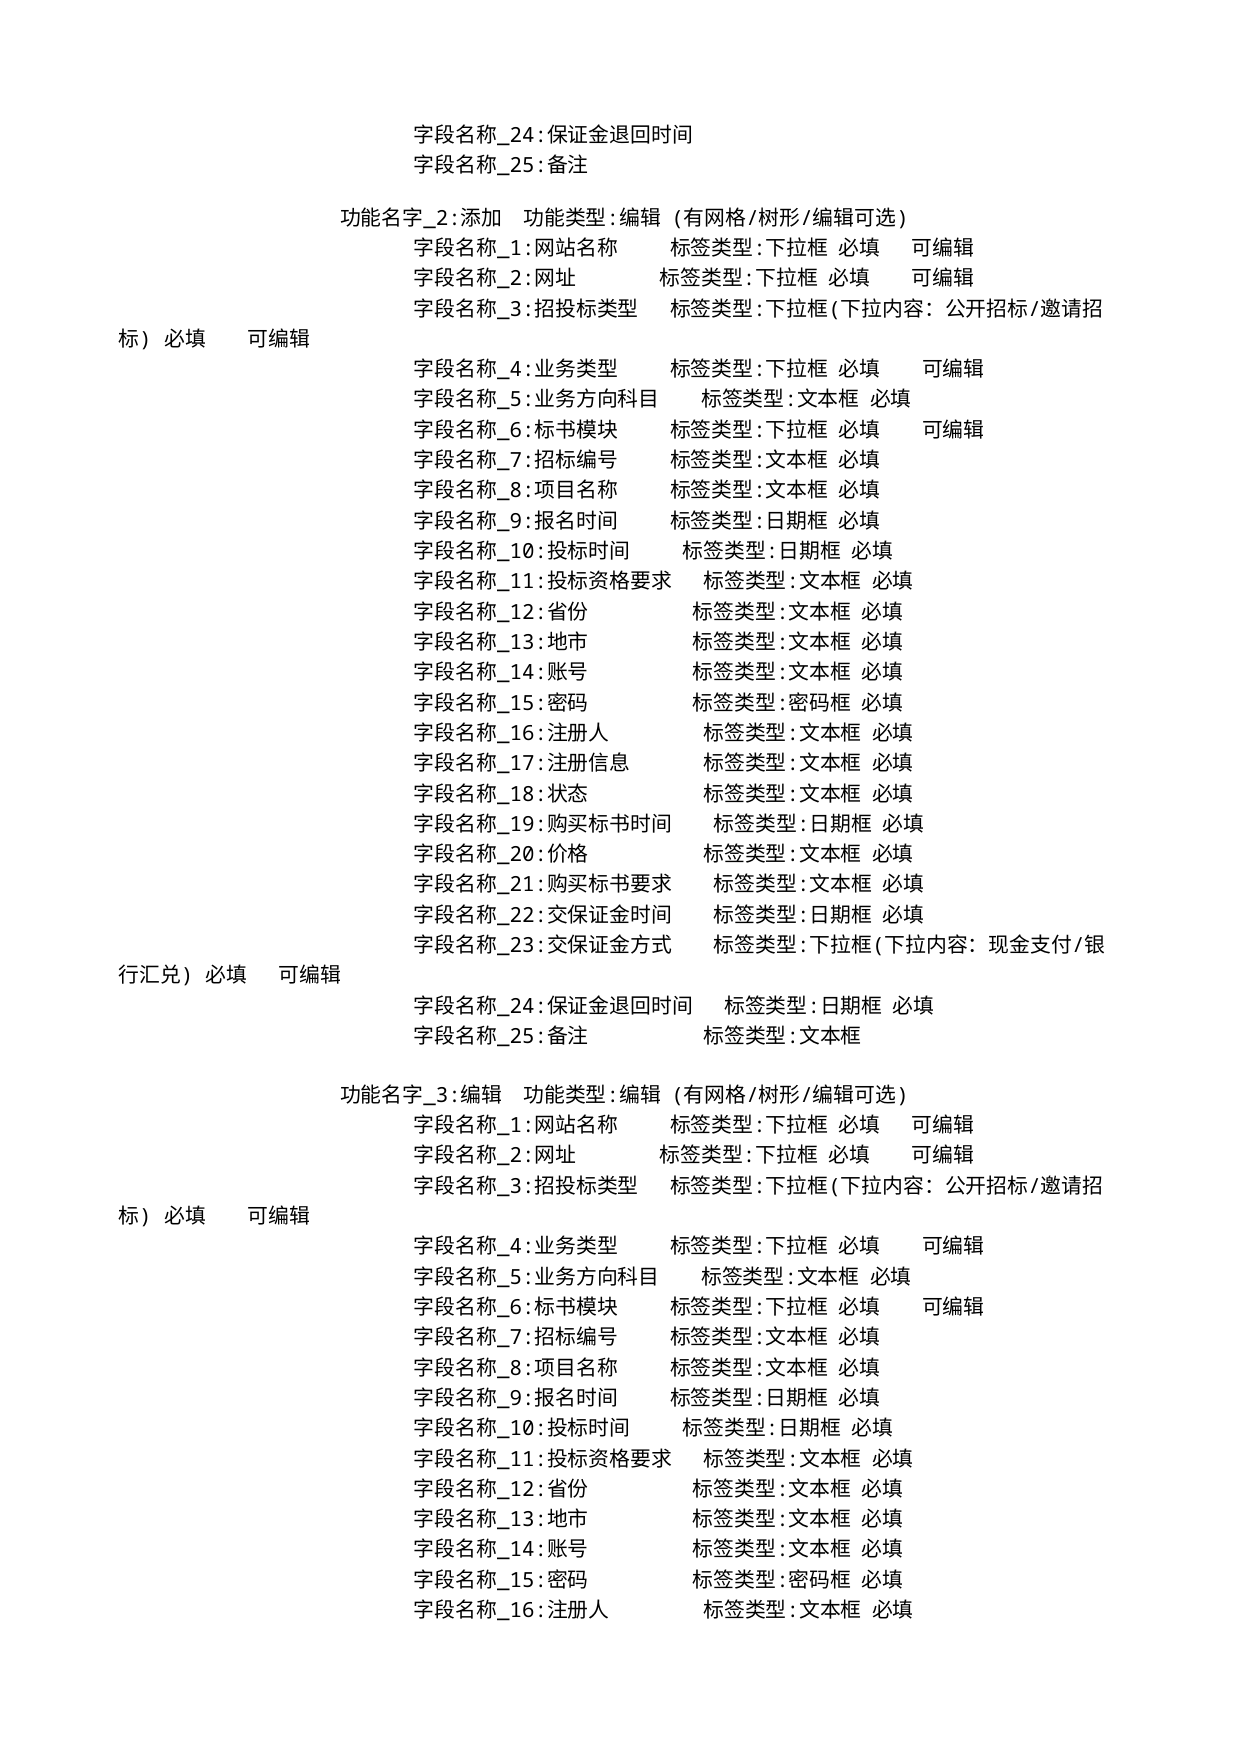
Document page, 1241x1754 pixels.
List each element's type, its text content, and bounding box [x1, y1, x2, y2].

text 字段名称_22:交保证金时间 标签类型:日期框 必填 [118, 898, 1122, 928]
text 字段名称_15:密码 标签类型:密码框 必填 [118, 1563, 1122, 1593]
text 字段名称_11:投标资格要求 标签类型:文本框 必填 [118, 1442, 1122, 1472]
text 字段名称_14:账号 标签类型:文本框 必填 [118, 1533, 1122, 1563]
text 字段名称_3:招投标类型 标签类型:下拉框(下拉内容：公开招标/邀请招标) 必填 可编辑 [118, 1169, 1122, 1229]
text 字段名称_14:账号 标签类型:文本框 必填 [118, 656, 1122, 686]
text 字段名称_10:投标时间 标签类型:日期框 必填 [118, 534, 1122, 564]
text 字段名称_7:招标编号 标签类型:文本框 必填 [118, 443, 1122, 474]
text 字段名称_18:状态 标签类型:文本框 必填 [118, 777, 1122, 807]
text 字段名称_12:省份 标签类型:文本框 必填 [118, 595, 1122, 625]
text 功能名字_2:添加 功能类型:编辑 (有网格/树形/编辑可选) [118, 201, 1122, 231]
text 字段名称_16:注册人 标签类型:文本框 必填 [118, 716, 1122, 746]
text 字段名称_10:投标时间 标签类型:日期框 必填 [118, 1411, 1122, 1442]
text 字段名称_5:业务方向科目 标签类型:文本框 必填 [118, 383, 1122, 413]
text 字段名称_19:购买标书时间 标签类型:日期框 必填 [118, 807, 1122, 837]
text 字段名称_20:价格 标签类型:文本框 必填 [118, 837, 1122, 868]
text 字段名称_8:项目名称 标签类型:文本框 必填 [118, 1351, 1122, 1381]
text 字段名称_5:业务方向科目 标签类型:文本框 必填 [118, 1260, 1122, 1290]
text 字段名称_16:注册人 标签类型:文本框 必填 [118, 1593, 1122, 1624]
text 字段名称_2:网址 标签类型:下拉框 必填 可编辑 [118, 1139, 1122, 1169]
text 字段名称_13:地市 标签类型:文本框 必填 [118, 625, 1122, 656]
text 功能名字_3:编辑 功能类型:编辑 (有网格/树形/编辑可选) [118, 1078, 1122, 1108]
text 字段名称_8:项目名称 标签类型:文本框 必填 [118, 474, 1122, 504]
text 字段名称_4:业务类型 标签类型:下拉框 必填 可编辑 [118, 1229, 1122, 1260]
text 字段名称_25:备注 [118, 148, 1122, 179]
text 字段名称_11:投标资格要求 标签类型:文本框 必填 [118, 564, 1122, 595]
text 字段名称_17:注册信息 标签类型:文本框 必填 [118, 746, 1122, 777]
text 字段名称_24:保证金退回时间 标签类型:日期框 必填 [118, 989, 1122, 1019]
text 字段名称_6:标书模块 标签类型:下拉框 必填 可编辑 [118, 1290, 1122, 1321]
text 字段名称_24:保证金退回时间 [118, 118, 1122, 148]
text 字段名称_4:业务类型 标签类型:下拉框 必填 可编辑 [118, 352, 1122, 383]
text 字段名称_1:网站名称 标签类型:下拉框 必填 可编辑 [118, 1108, 1122, 1139]
text 字段名称_3:招投标类型 标签类型:下拉框(下拉内容：公开招标/邀请招标) 必填 可编辑 [118, 292, 1122, 352]
text 字段名称_13:地市 标签类型:文本框 必填 [118, 1502, 1122, 1533]
text 字段名称_7:招标编号 标签类型:文本框 必填 [118, 1321, 1122, 1351]
text 字段名称_9:报名时间 标签类型:日期框 必填 [118, 1381, 1122, 1411]
text 字段名称_23:交保证金方式 标签类型:下拉框(下拉内容：现金支付/银行汇兑) 必填 可编辑 [118, 928, 1122, 989]
text 字段名称_25:备注 标签类型:文本框 [118, 1019, 1122, 1049]
text 字段名称_2:网址 标签类型:下拉框 必填 可编辑 [118, 261, 1122, 292]
text 字段名称_12:省份 标签类型:文本框 必填 [118, 1472, 1122, 1502]
text 字段名称_1:网站名称 标签类型:下拉框 必填 可编辑 [118, 231, 1122, 261]
text 字段名称_21:购买标书要求 标签类型:文本框 必填 [118, 868, 1122, 898]
text 字段名称_15:密码 标签类型:密码框 必填 [118, 686, 1122, 716]
text 字段名称_9:报名时间 标签类型:日期框 必填 [118, 504, 1122, 534]
text 字段名称_6:标书模块 标签类型:下拉框 必填 可编辑 [118, 413, 1122, 443]
